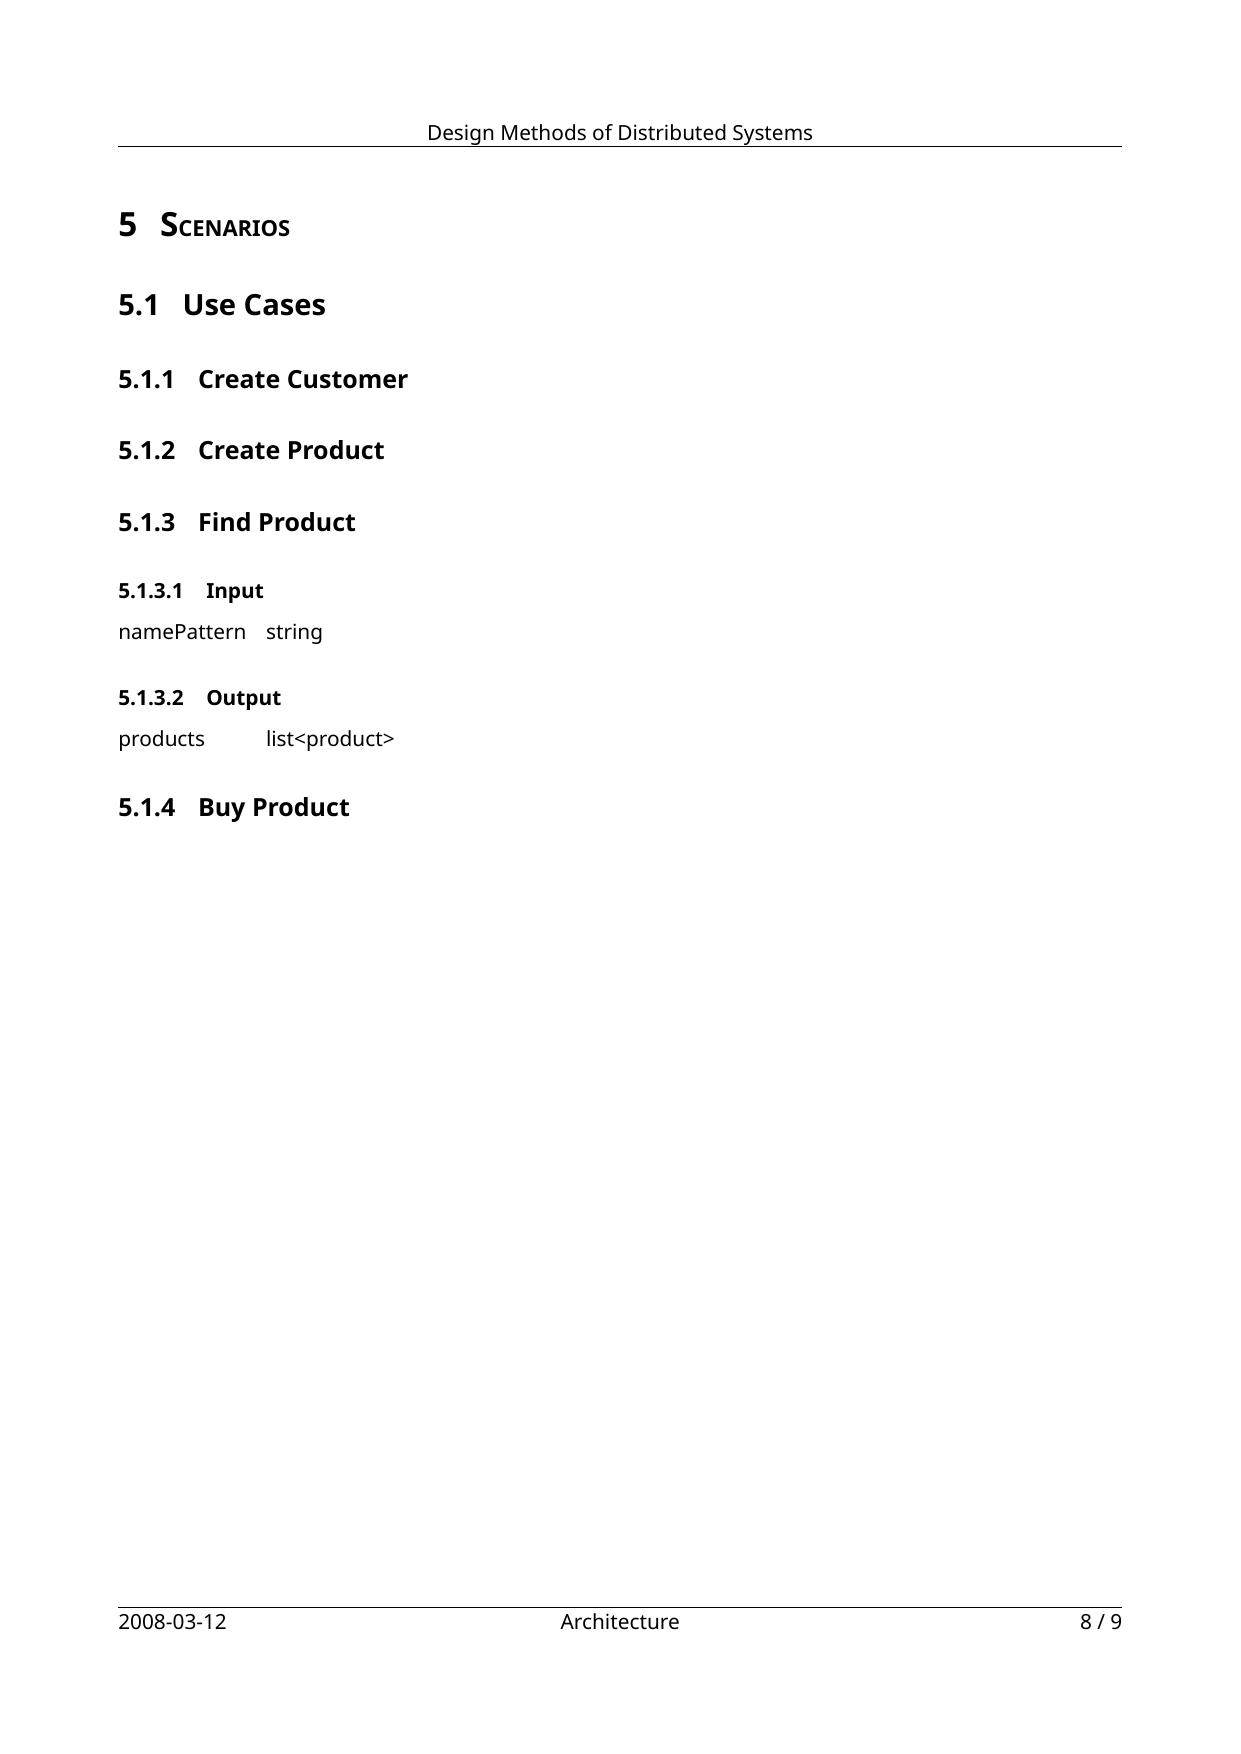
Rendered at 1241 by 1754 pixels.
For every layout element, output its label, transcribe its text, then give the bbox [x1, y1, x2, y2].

subtitle Create Customer [118, 361, 1122, 395]
subtitle Input [118, 576, 1122, 604]
text products list<product> [118, 724, 1122, 752]
subtitle Buy Product [118, 790, 1122, 824]
text namePattern string [118, 617, 1122, 645]
subtitle Output [118, 683, 1122, 711]
subtitle Scenarios [118, 201, 1122, 247]
subtitle Find Product [118, 504, 1122, 538]
subtitle Use Cases [118, 284, 1122, 324]
subtitle Create Product [118, 433, 1122, 467]
